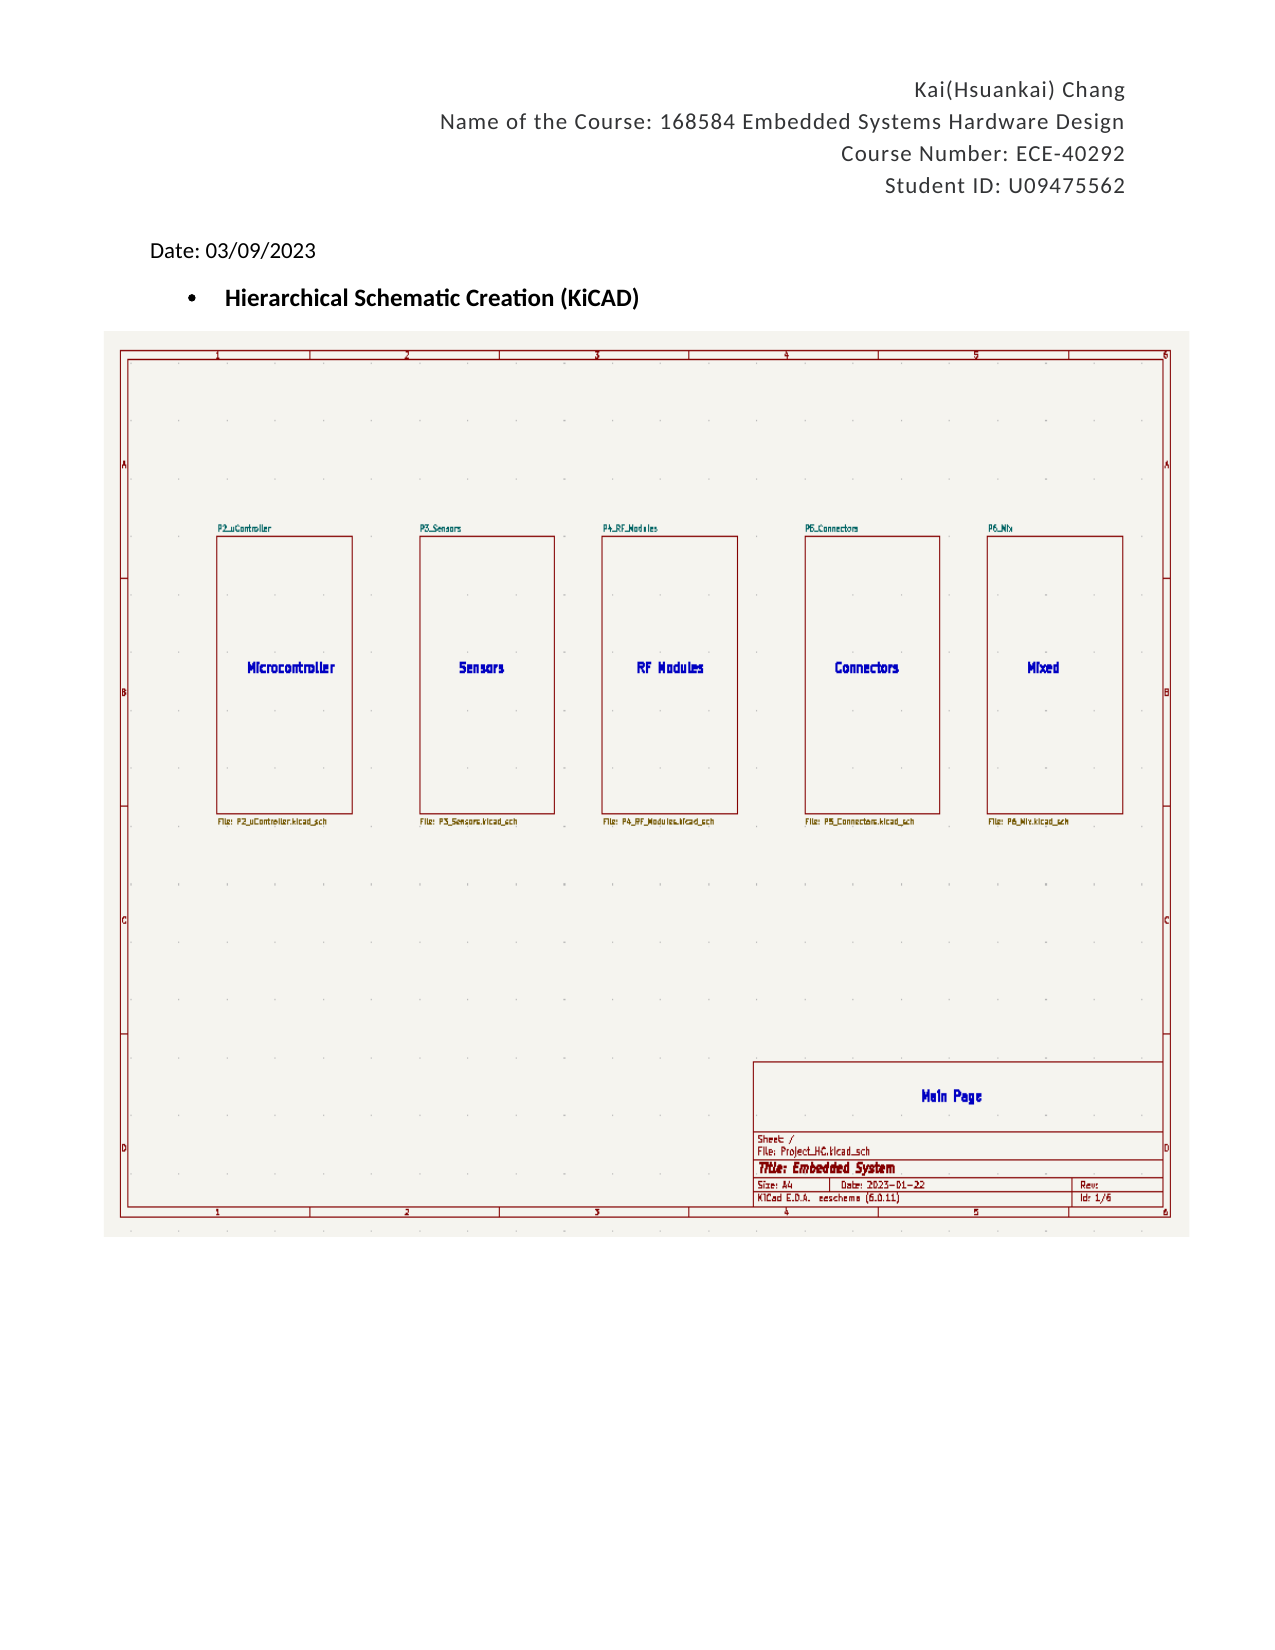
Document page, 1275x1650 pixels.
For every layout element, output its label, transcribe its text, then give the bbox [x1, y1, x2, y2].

picture [103, 331, 1190, 1237]
list Hierarchical Schematic Creation (KiCAD) [187, 282, 1125, 313]
